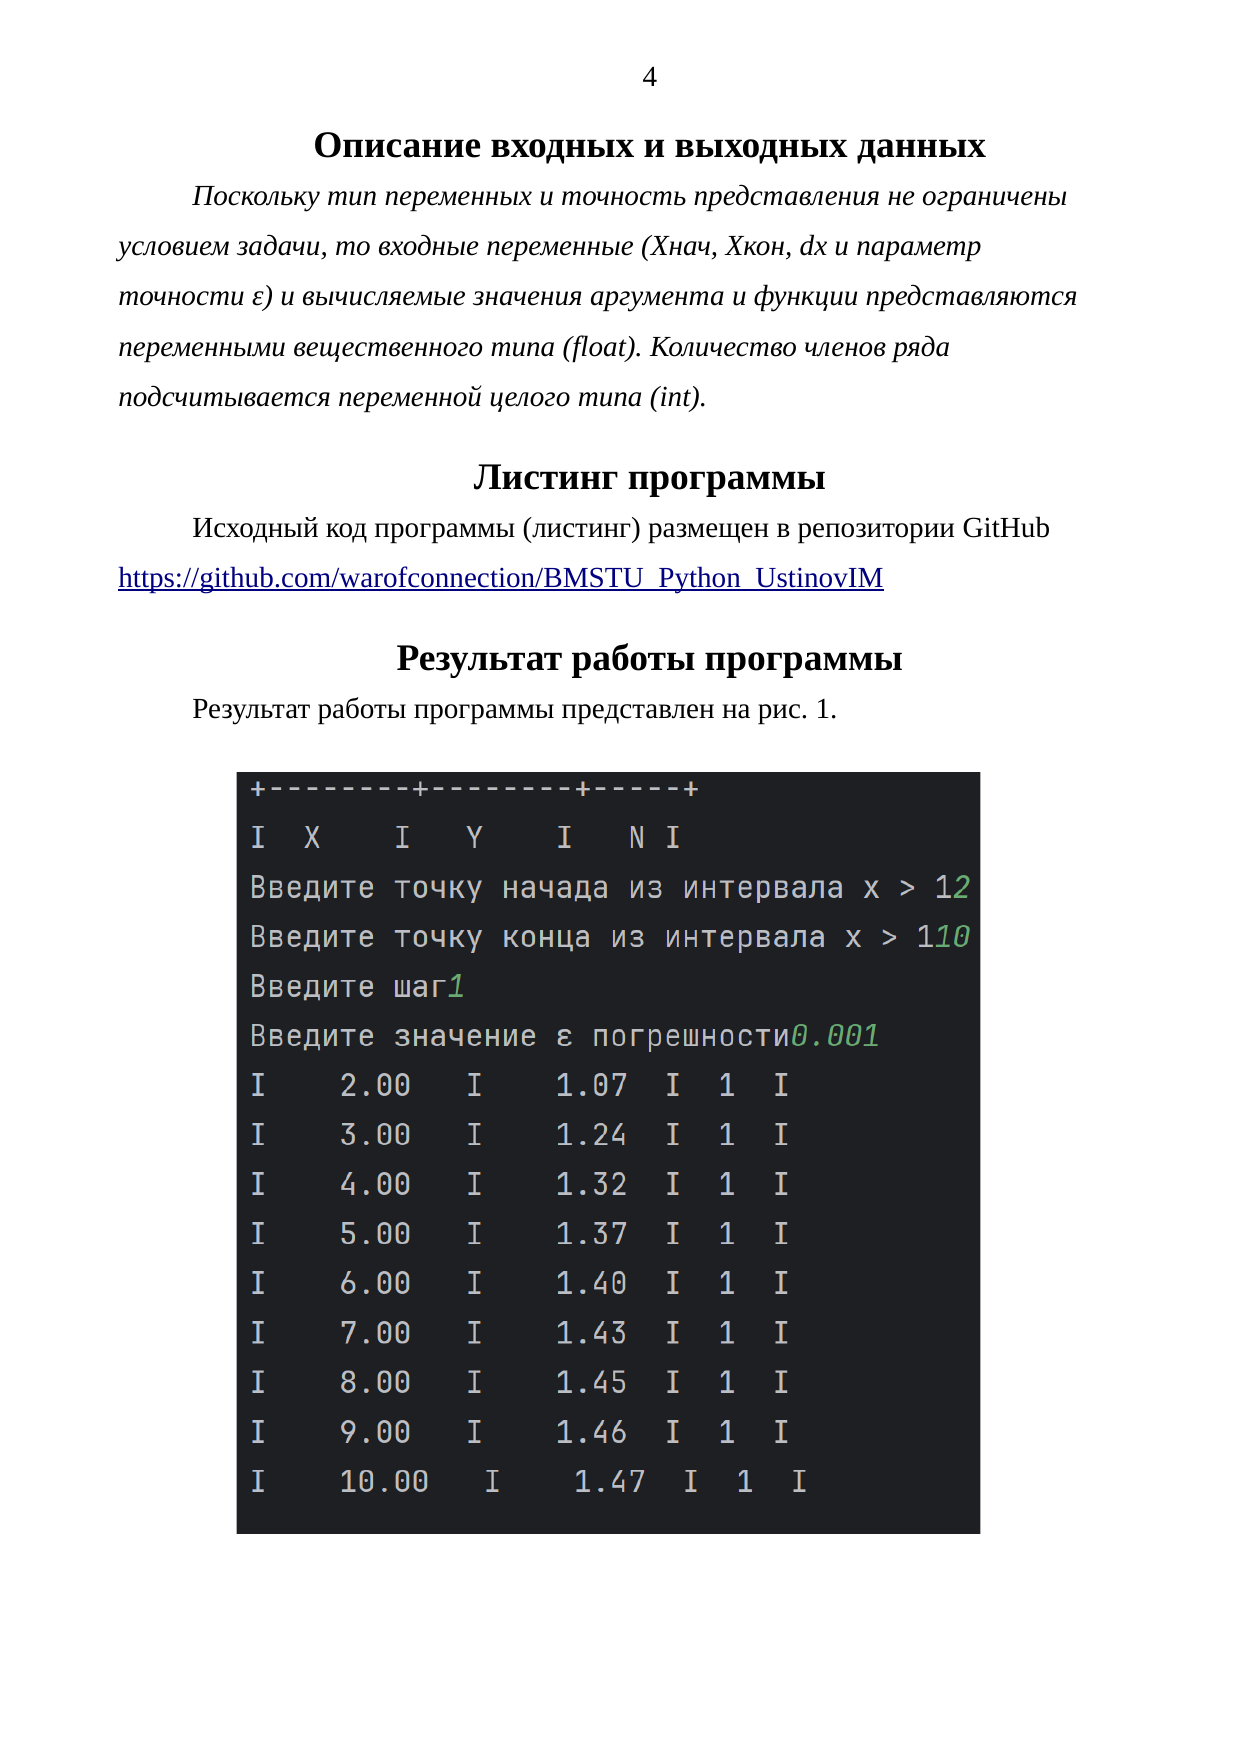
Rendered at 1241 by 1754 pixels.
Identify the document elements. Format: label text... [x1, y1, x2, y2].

text Поскольку тип переменных и точность представления не ограничены [118, 178, 1181, 211]
subtitle Результат работы программы [118, 636, 1181, 679]
text https://github.com/warofconnection/BMSTU_Python_UstinovIM [118, 560, 1181, 594]
picture [236, 772, 981, 1534]
text Результат работы программы представлен на рис. 1. [118, 691, 1181, 725]
text переменными вещественного типа (float). Количество членов ряда [118, 329, 1181, 362]
subtitle Описание входных и выходных данных [118, 122, 1181, 165]
text точности ε) и вычисляемые значения аргумента и функции представляются [118, 278, 1181, 312]
subtitle Листинг программы [118, 454, 1181, 497]
text Исходный код программы (листинг) размещен в репозитории GitHub [118, 510, 1181, 543]
text подсчитывается переменной целого типа (int). [118, 379, 1181, 412]
text условием задачи, то входные переменные (Xнач, Xкон, dx и параметр [118, 228, 1181, 262]
